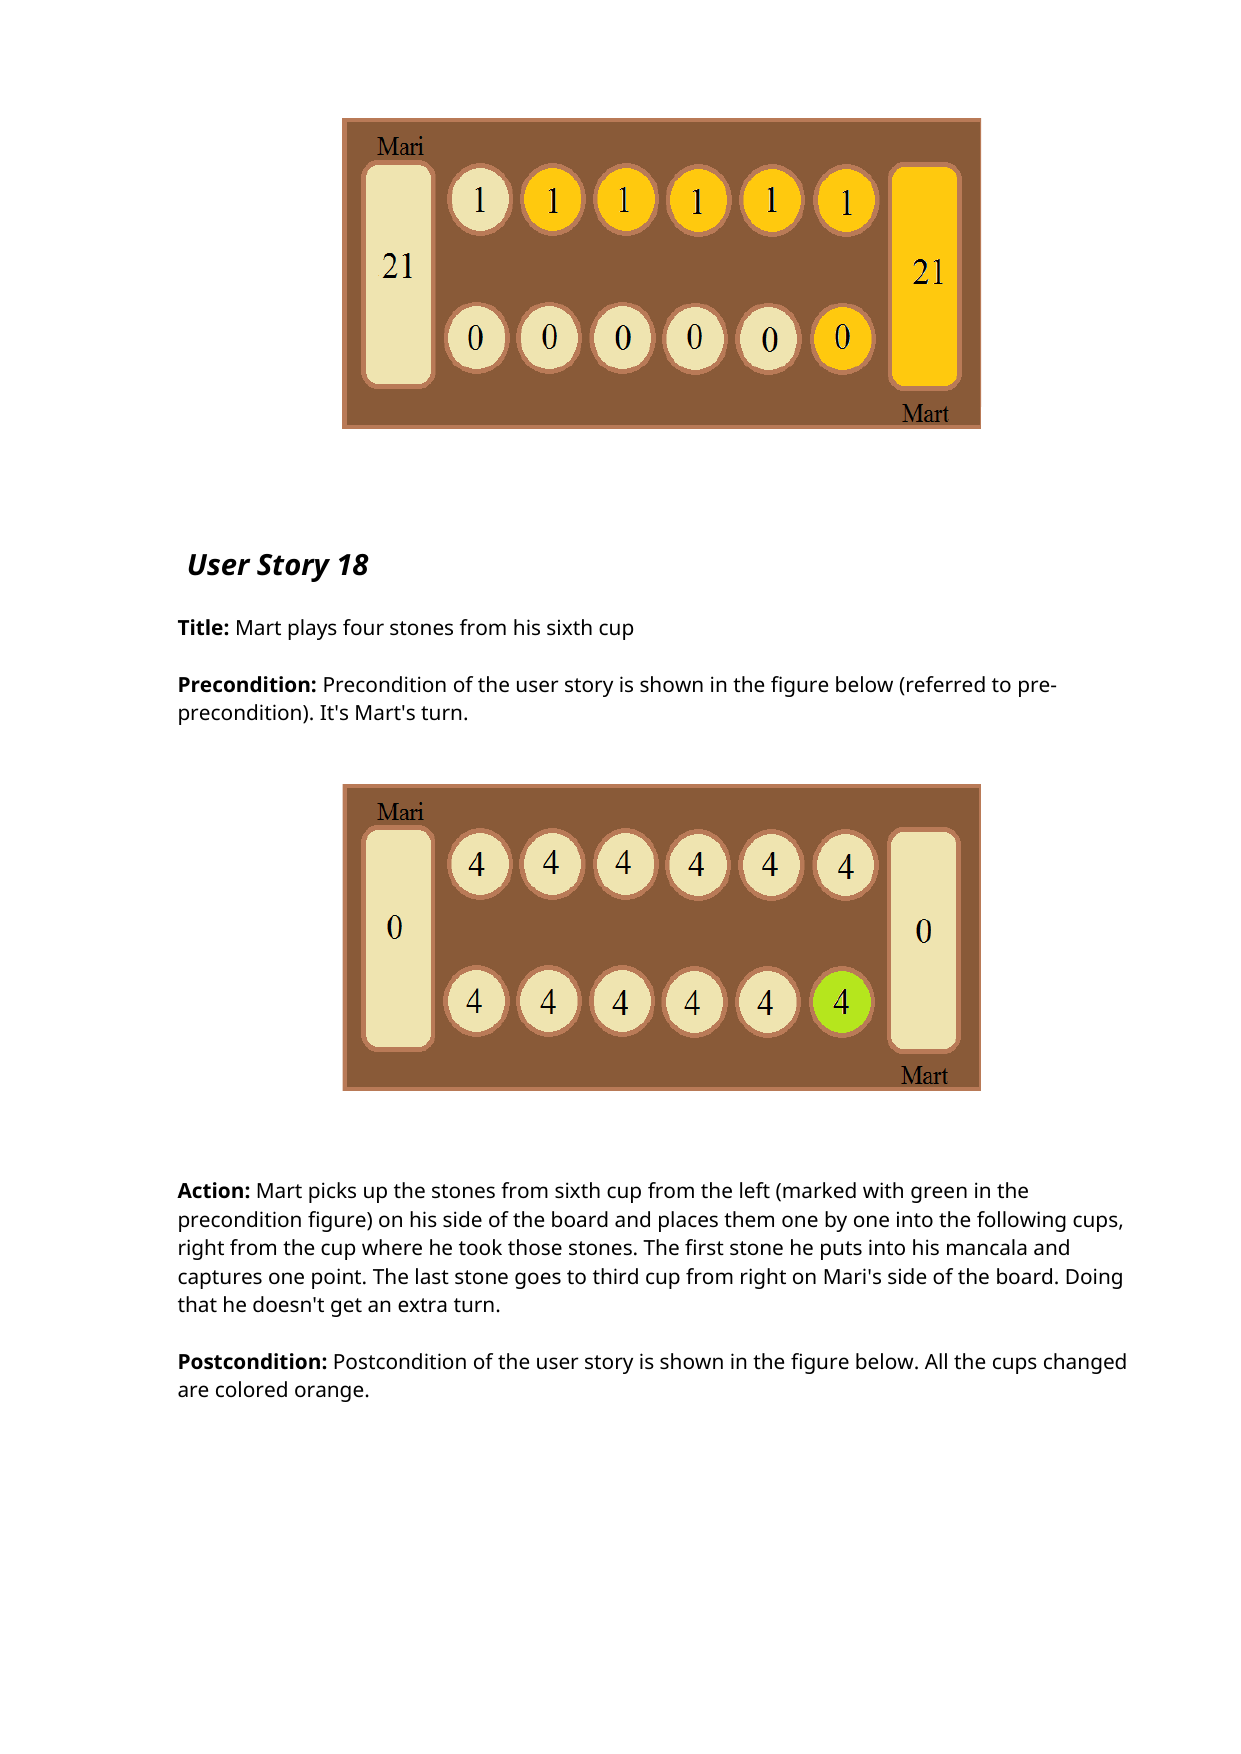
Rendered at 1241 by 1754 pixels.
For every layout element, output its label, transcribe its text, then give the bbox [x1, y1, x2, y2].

picture [342, 784, 981, 1091]
text Title: Mart plays four stones from his sixth cup Precondition: Precondition of the user story is shown in the figure below (referred to pre-precondition). It's Mart's turn. [177, 613, 1152, 755]
picture [342, 118, 982, 429]
subtitle User Story 18 [379, 544, 1142, 584]
text Action: Mart picks up the stones from sixth cup from the left (marked with green in the precondition figure) on his side of the board and places them one by one into the following cups, right from the cup where he took those stones. The first stone he puts into his mancala and captures one point. The last stone goes to third cup from right on Mari's side of the board. Doing that he doesn't get an extra turn. Postcondition: Postcondition of the user story is shown in the figure below. All the cups changed are colored orange. [177, 1120, 1152, 1432]
